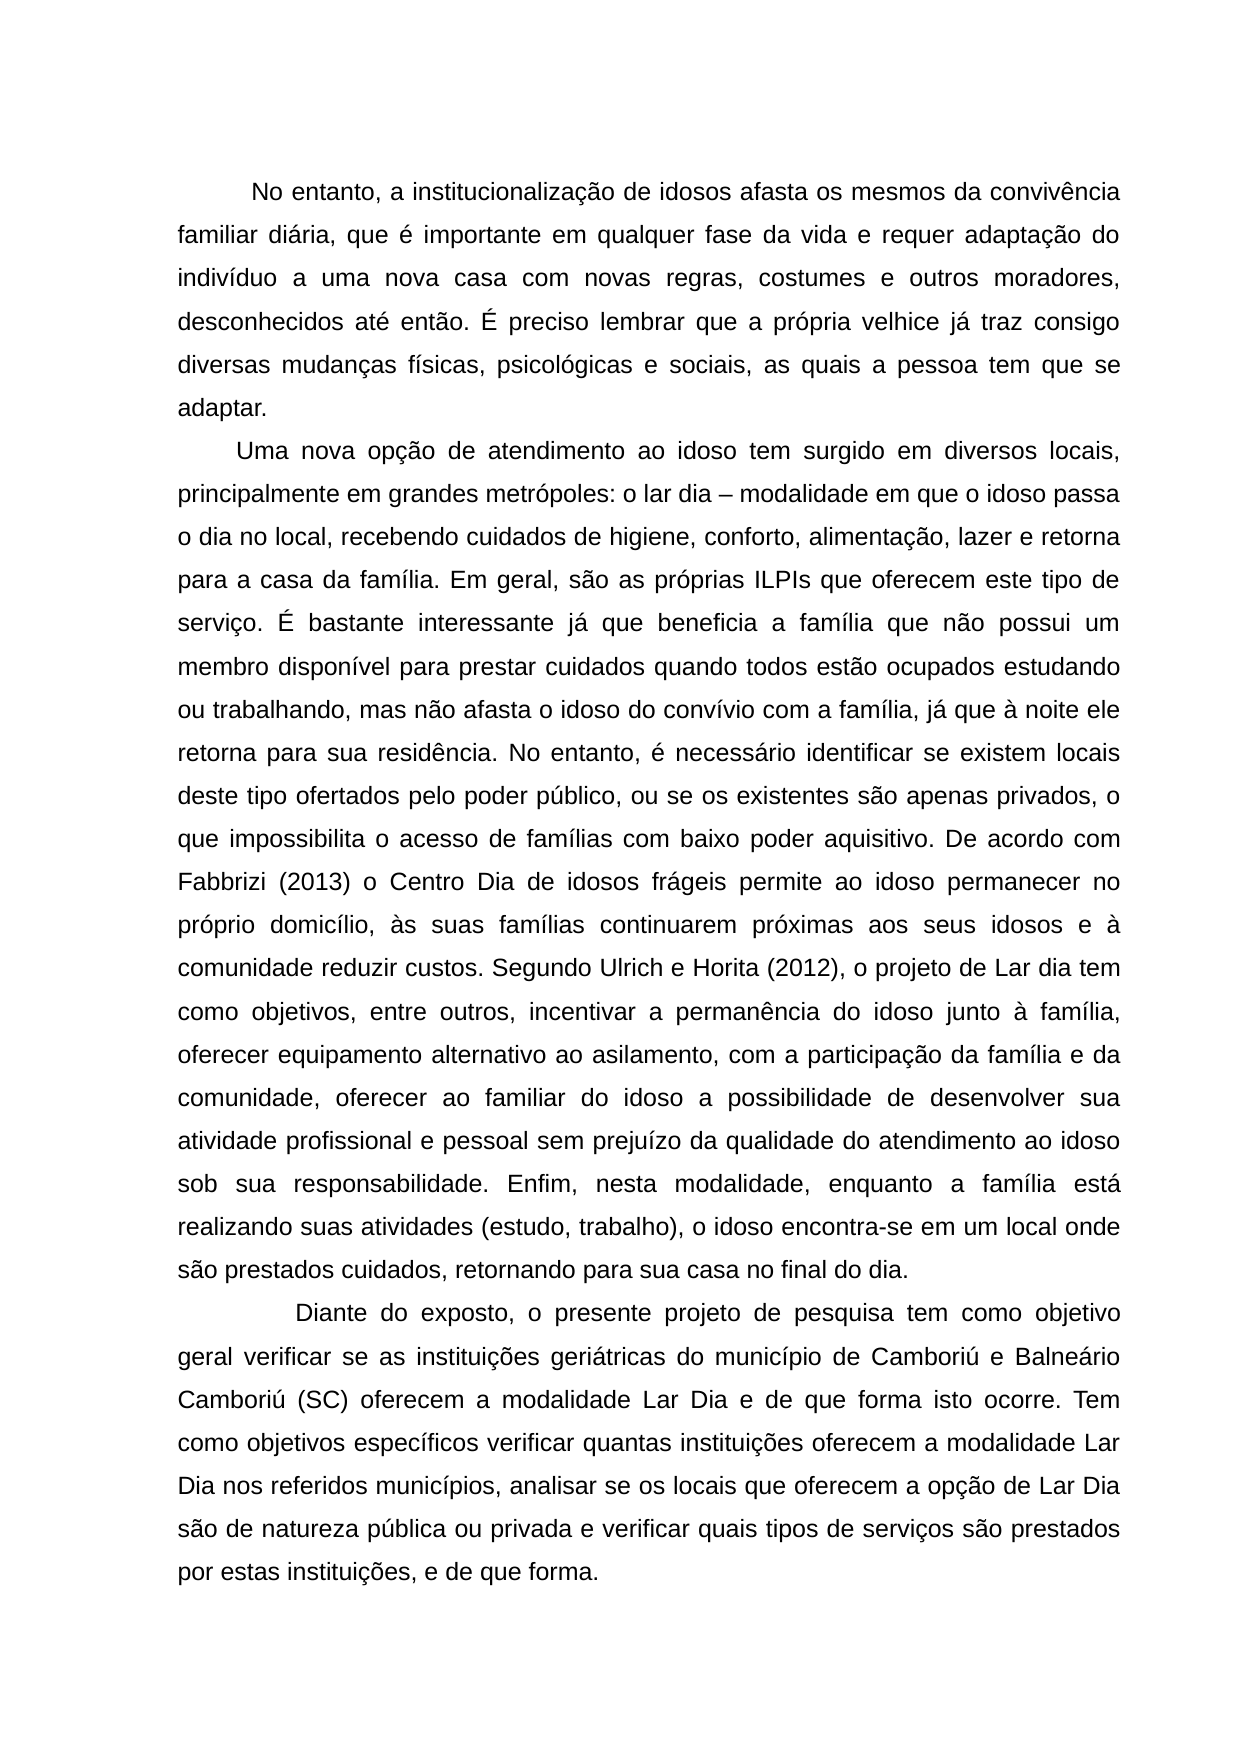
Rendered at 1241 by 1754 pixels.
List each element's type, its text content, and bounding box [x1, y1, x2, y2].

text Uma nova opção de atendimento ao idoso tem surgido em diversos locais, principalmente em grandes metrópoles: o lar dia – modalidade em que o idoso passa o dia no local, recebendo cuidados de higiene, conforto, alimentação, lazer e retorna para a casa da família. Em geral, são as próprias ILPIs que oferecem este tipo de serviço. É bastante interessante já que beneficia a família que não possui um membro disponível para prestar cuidados quando todos estão ocupados estudando ou trabalhando, mas não afasta o idoso do convívio com a família, já que à noite ele retorna para sua residência. No entanto, é necessário identificar se existem locais deste tipo ofertados pelo poder público, ou se os existentes são apenas privados, o que impossibilita o acesso de famílias com baixo poder aquisitivo. De acordo com Fabbrizi (2013) o Centro Dia de idosos frágeis permite ao idoso permanecer no próprio domicílio, às suas famílias continuarem próximas aos seus idosos e à comunidade reduzir custos. Segundo Ulrich e Horita (2012), o projeto de Lar dia tem como objetivos, entre outros, incentivar a permanência do idoso junto à família, oferecer equipamento alternativo ao asilamento, com a participação da família e da comunidade, oferecer ao familiar do idoso a possibilidade de desenvolver sua atividade profissional e pessoal sem prejuízo da qualidade do atendimento ao idoso sob sua responsabilidade. Enfim, nesta modalidade, enquanto a família está realizando suas atividades (estudo, trabalho), o idoso encontra-se em um local onde são prestados cuidados, retornando para sua casa no final do dia. [177, 436, 1122, 1284]
text Diante do exposto, o presente projeto de pesquisa tem como objetivo geral verificar se as instituições geriátricas do município de Camboriú e Balneário Camboriú (SC) oferecem a modalidade Lar Dia e de que forma isto ocorre. Tem como objetivos específicos verificar quantas instituições oferecem a modalidade Lar Dia nos referidos municípios, analisar se os locais que oferecem a opção de Lar Dia são de natureza pública ou privada e verificar quais tipos de serviços são prestados por estas instituições, e de que forma. [177, 1298, 1122, 1586]
text No entanto, a institucionalização de idosos afasta os mesmos da convivência familiar diária, que é importante em qualquer fase da vida e requer adaptação do indivíduo a uma nova casa com novas regras, costumes e outros moradores, desconhecidos até então. É preciso lembrar que a própria velhice já traz consigo diversas mudanças físicas, psicológicas e sociais, as quais a pessoa tem que se adaptar. [177, 177, 1122, 422]
